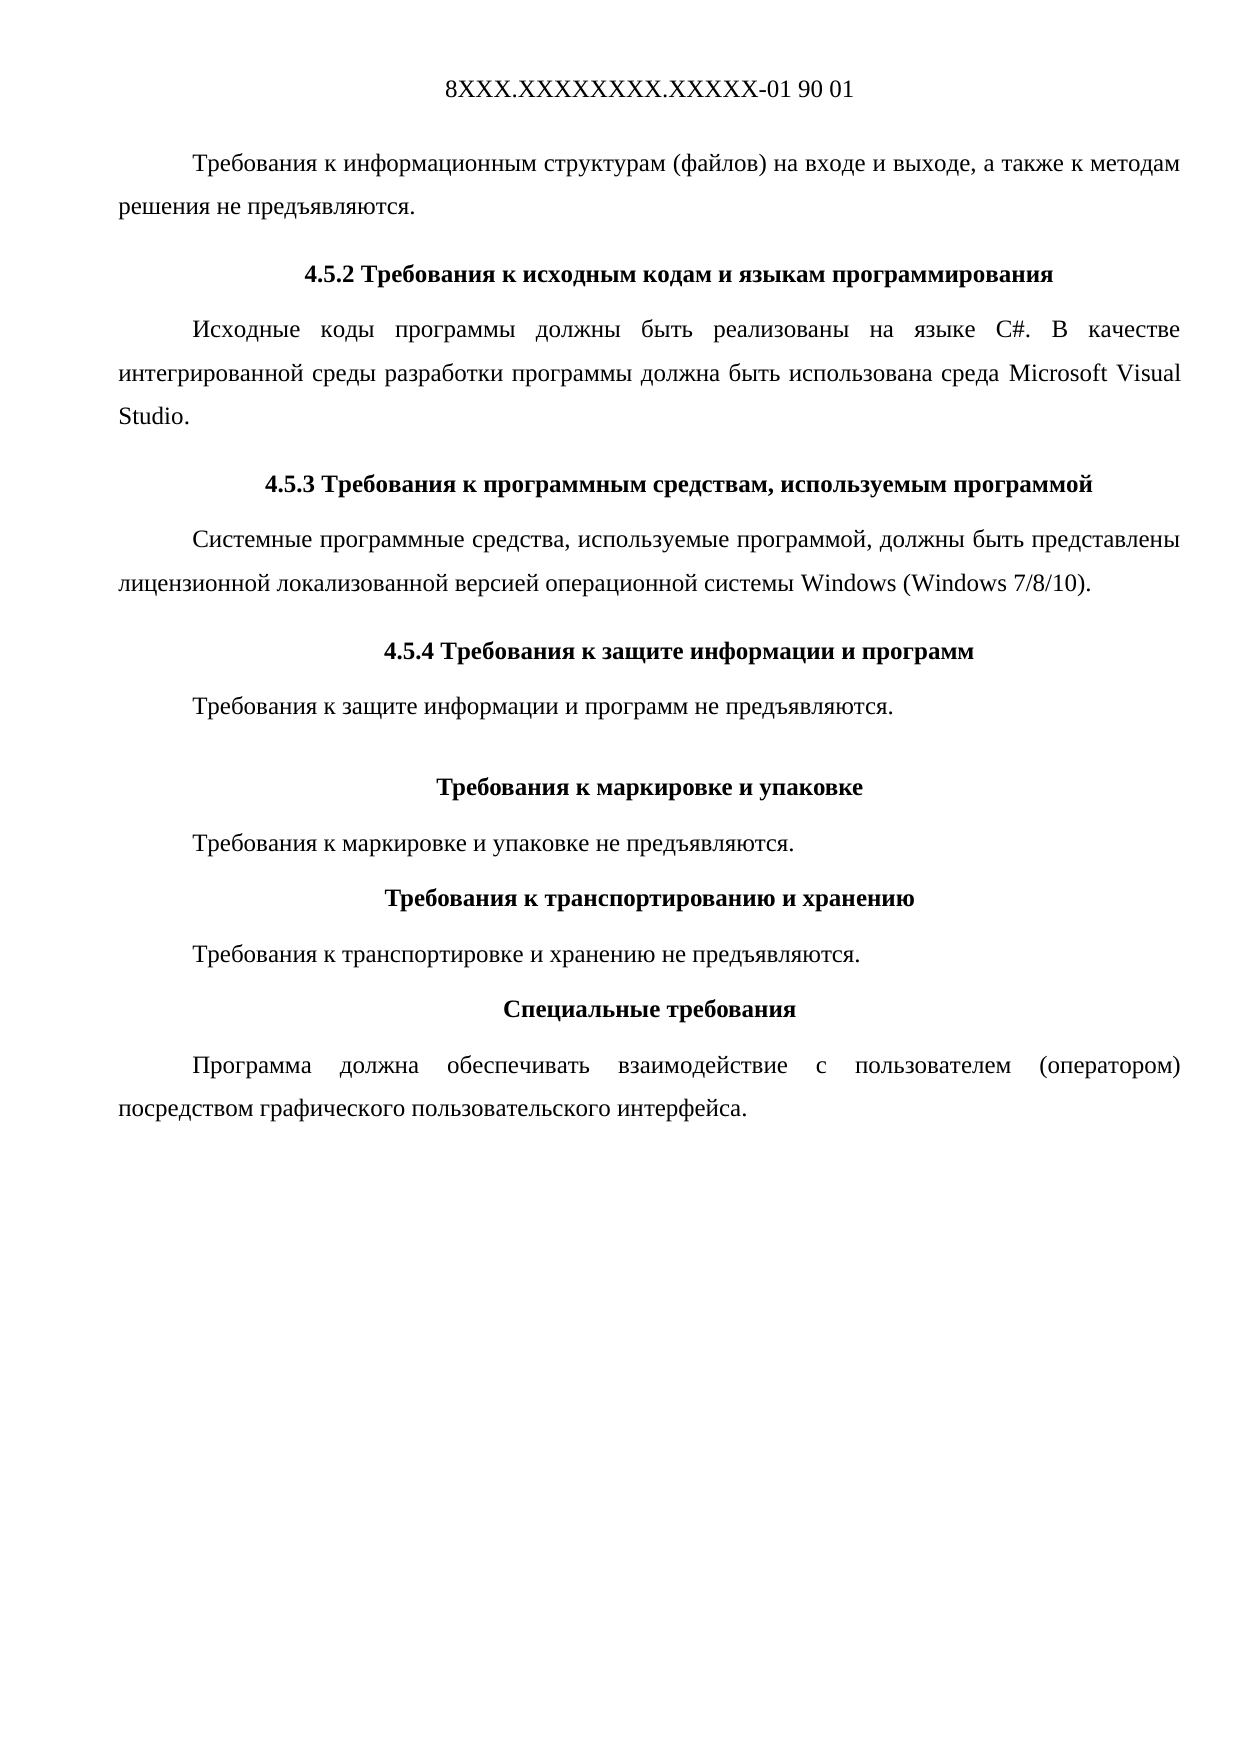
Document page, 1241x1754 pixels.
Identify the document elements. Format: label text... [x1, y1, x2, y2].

text Программа должна обеспечивать взаимодействие с пользователем (оператором) посредством графического пользовательского интерфейса. [118, 1050, 1181, 1122]
text Системные программные средства, используемые программой, должны быть представлены лицензионной локализованной версией операционной системы Windows (Windows 7/8/10). [118, 524, 1181, 596]
text 4.5.3 Требования к программным средствам, используемым программой [118, 469, 1181, 498]
text 4.5.4 Требования к защите информации и программ [118, 636, 1181, 664]
subtitle Требования к транспортированию и хранению [118, 883, 1181, 912]
text Требования к защите информации и программ не предъявляются. [118, 691, 1181, 720]
text Исходные коды программы должны быть реализованы на языке С#. В качестве интегрированной среды разработки программы должна быть использована среда Microsoft Visual Studio. [118, 314, 1181, 429]
text Требования к информационным структурам (файлов) на входе и выходе, а также к методам решения не предъявляются. [118, 148, 1181, 219]
text Требования к транспортировке и хранению не предъявляются. [118, 939, 1181, 968]
text Требования к маркировке и упаковке не предъявляются. [118, 828, 1181, 856]
subtitle Специальные требования [118, 994, 1181, 1023]
text 4.5.2 Требования к исходным кодам и языкам программирования [118, 259, 1181, 288]
subtitle Требования к маркировке и упаковке [118, 772, 1181, 801]
